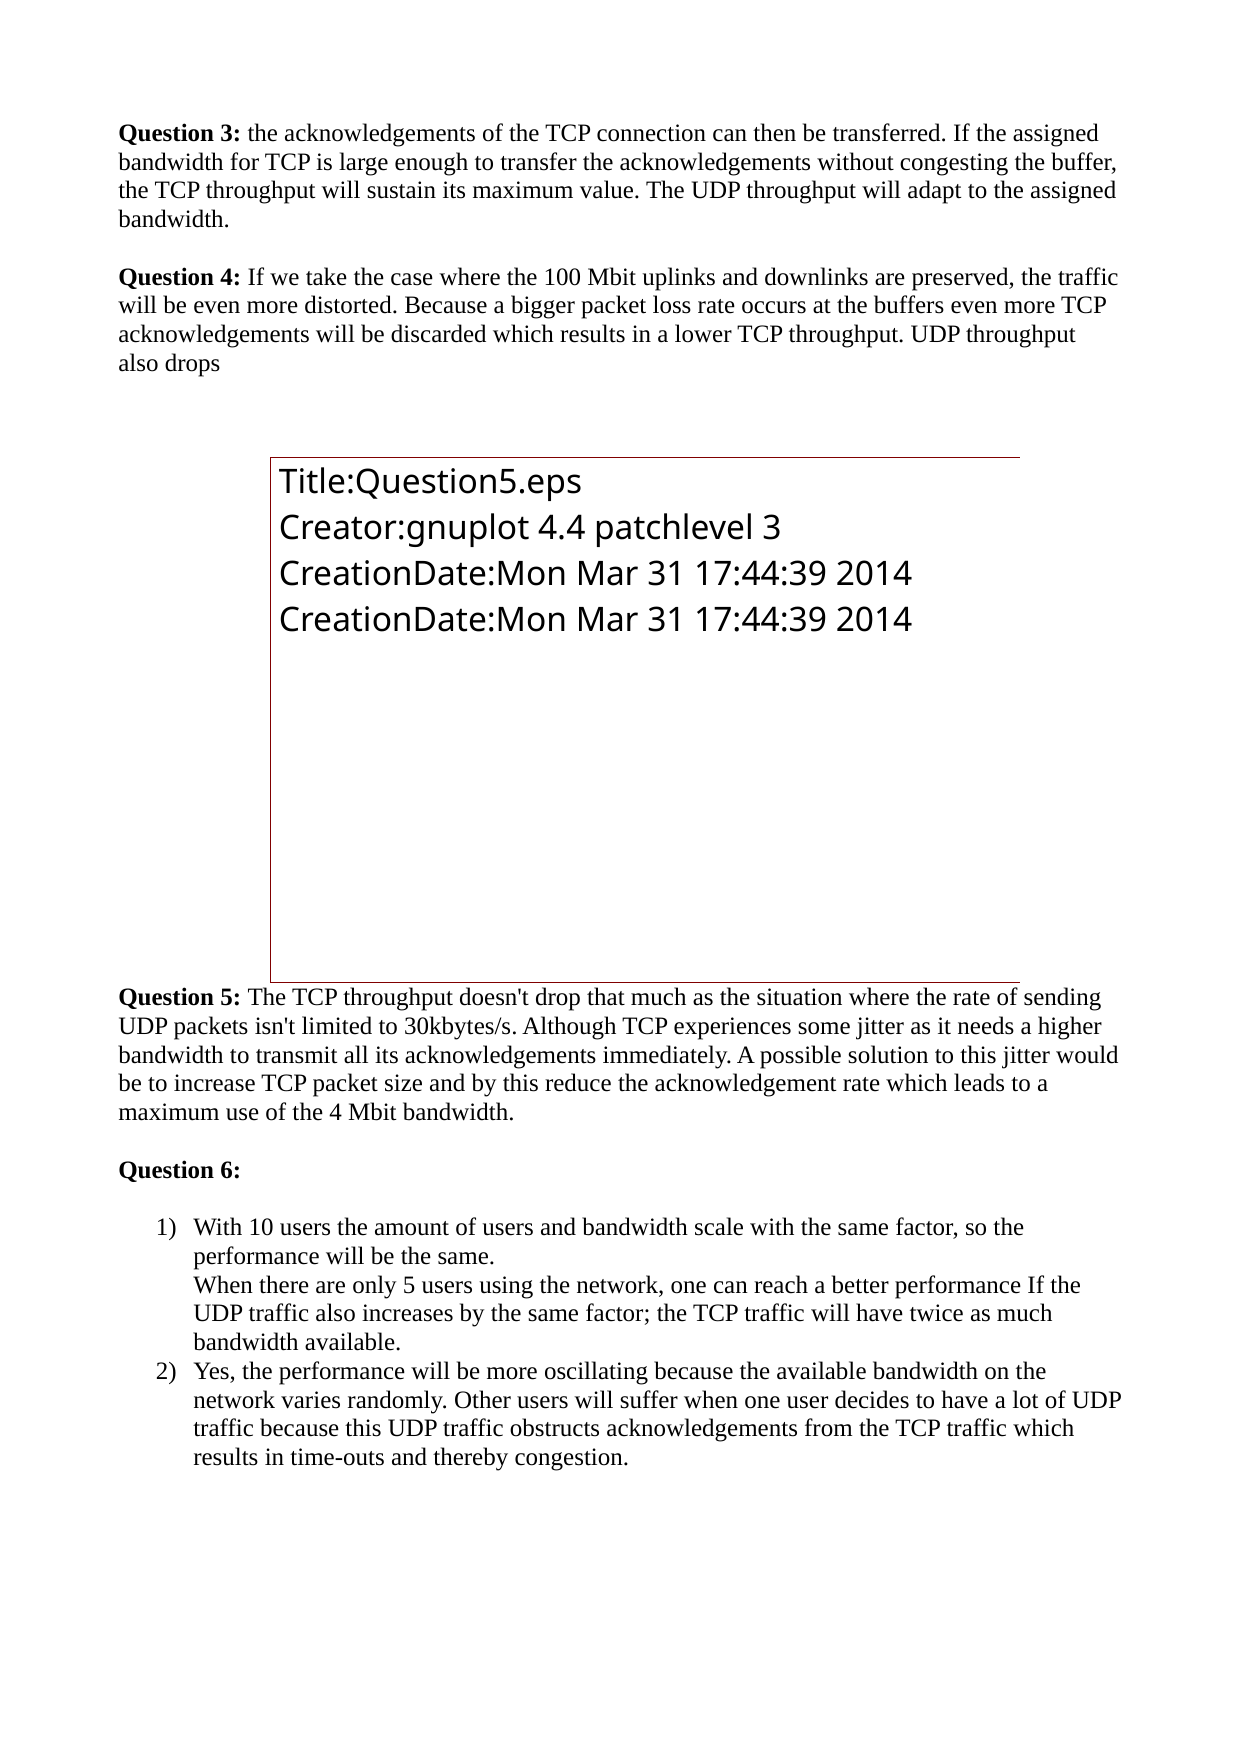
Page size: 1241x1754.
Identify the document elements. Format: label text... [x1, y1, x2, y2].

list Yes, the performance will be more oscillating because the available bandwidth on the network varies randomly. Other users will suffer when one user decides to have a lot of UDP traffic because this UDP traffic obstructs acknowledgements from the TCP traffic which results in time-outs and thereby congestion. [156, 1356, 1122, 1471]
list When there are only 5 users using the network, one can reach a better performance If the UDP traffic also increases by the same factor; the TCP traffic will have twice as much bandwidth available. [156, 1270, 1122, 1356]
text Question 4: If we take the case where the 100 Mbit uplinks and downlinks are preserved, the traffic will be even more distorted. Because a bigger packet loss rate occurs at the buffers even more TCP acknowledgements will be discarded which results in a lower TCP throughput. UDP throughput also drops [118, 262, 1122, 377]
text Question 3: the acknowledgements of the TCP connection can then be transferred. If the assigned bandwidth for TCP is large enough to transfer the acknowledgements without congesting the buffer, the TCP throughput will sustain its maximum value. The UDP throughput will adapt to the assigned bandwidth. [118, 118, 1122, 233]
text Question 5: The TCP throughput doesn't drop that much as the situation where the rate of sending UDP packets isn't limited to 30kbytes/s. Although TCP experiences some jitter as it needs a higher bandwidth to transmit all its acknowledgements immediately. A possible solution to this jitter would be to increase TCP packet size and by this reduce the acknowledgement rate which leads to a maximum use of the 4 Mbit bandwidth. [118, 434, 1122, 1126]
text Question 6: [118, 1155, 1122, 1183]
list With 10 users the amount of users and bandwidth scale with the same factor, so the performance will be the same. [156, 1212, 1122, 1270]
